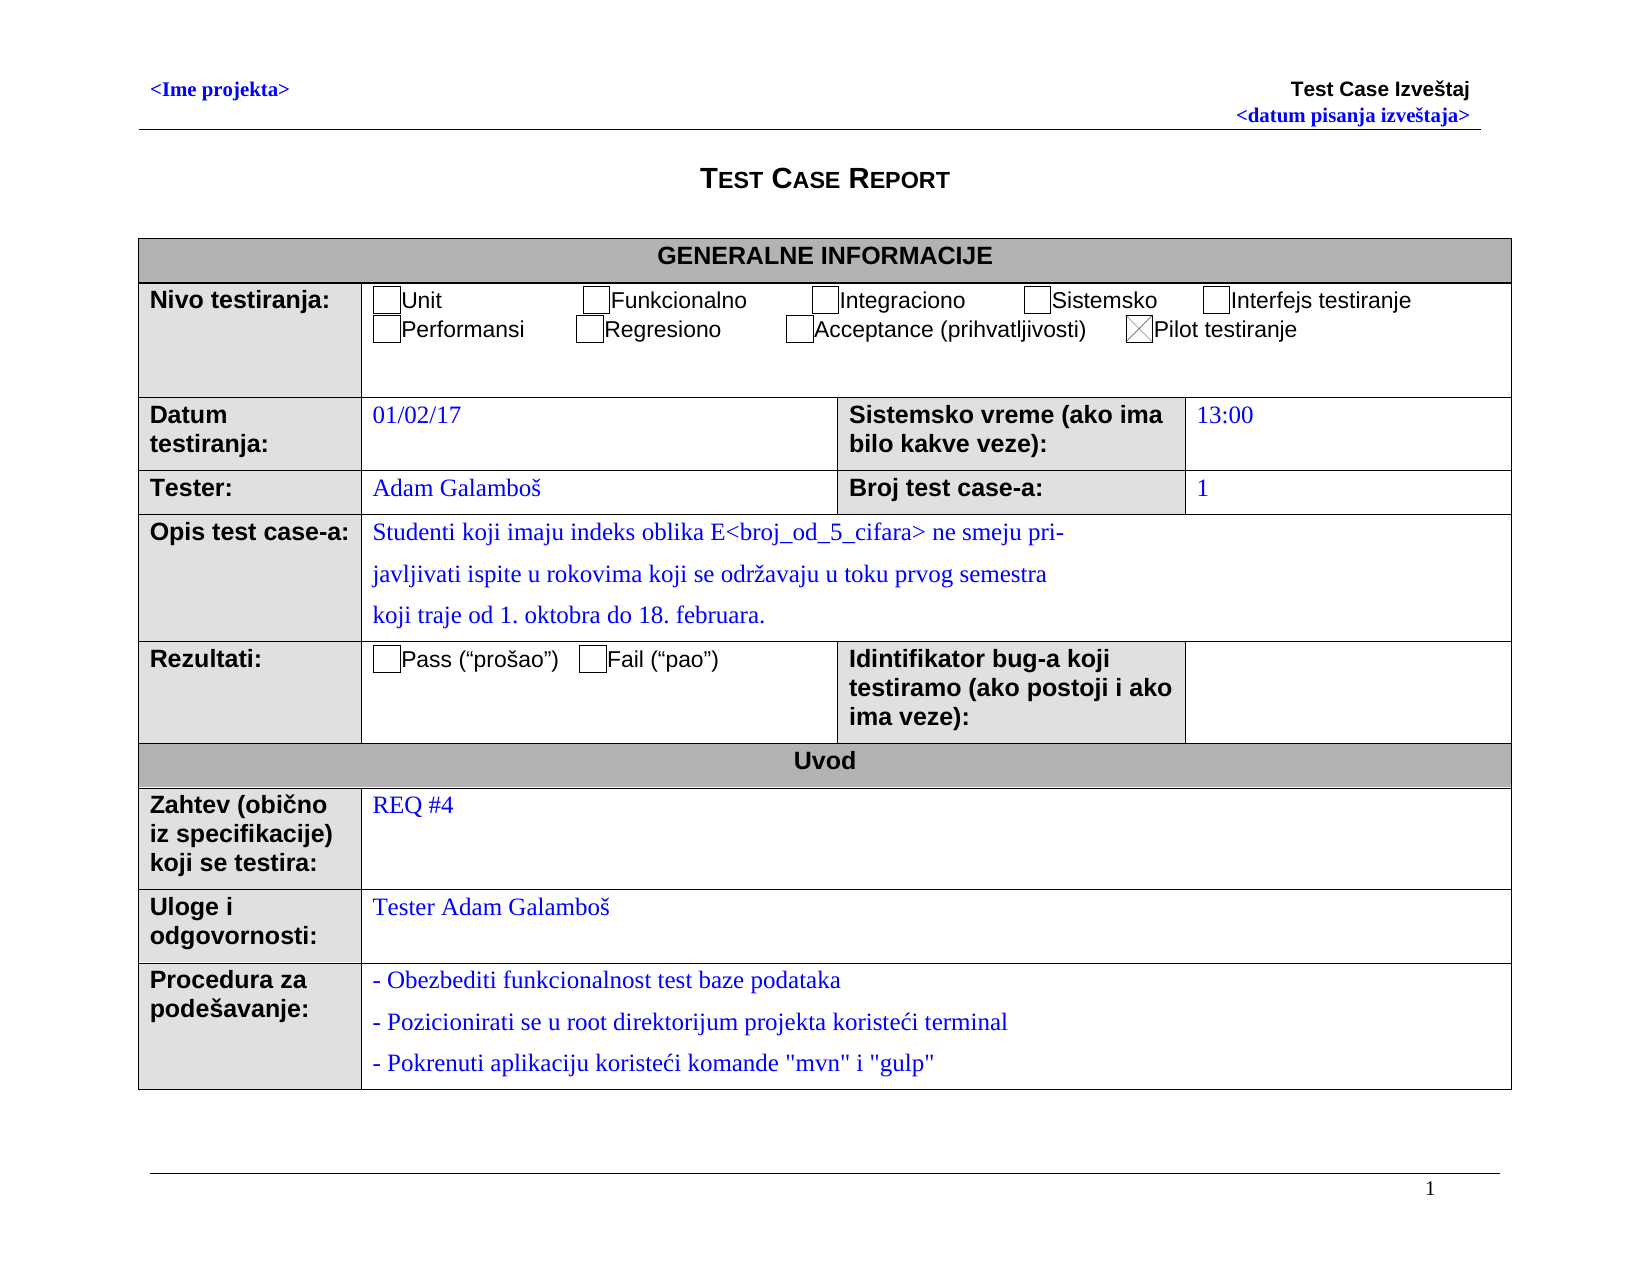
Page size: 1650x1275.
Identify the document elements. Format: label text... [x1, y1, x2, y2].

subtitle Test Case Report [150, 161, 1500, 195]
table_cell 01/02/17 [362, 398, 837, 470]
table_cell Procedura za podešavanje: [139, 964, 361, 1089]
table_cell 13:00 [1186, 398, 1511, 470]
table_cell Uloge i odgovornosti: [139, 890, 361, 962]
table_cell Studenti koji imaju indeks oblika E<broj_od_5_cifara> ne smeju pri- javljivati ispite u rokovima koji se održavaju u toku prvog semestra koji traje od 1. oktobra do 18. februara. [362, 515, 1511, 641]
table_cell Datum testiranja: [139, 398, 361, 470]
table_cell Nivo testiranja: [139, 284, 361, 397]
table_cell Adam Galamboš [362, 471, 837, 514]
table_cell Zahtev (obično iz specifikacije) koji se testira: [139, 789, 361, 889]
table_cell - Obezbediti funkcionalnost test baze podataka - Pozicionirati se u root direktorijum projekta koristeći terminal - Pokrenuti aplikaciju koristeći komande "mvn" i "gulp" [362, 964, 1511, 1089]
table_header GENERALNE INFORMACIJE [139, 239, 1511, 282]
table_cell Sistemsko vreme (ako ima bilo kakve veze): [838, 398, 1185, 470]
table_cell Broj test case-a: [838, 471, 1185, 514]
table_cell REQ #4 [362, 789, 1511, 889]
table_cell Uvod [139, 744, 1511, 787]
table_cell 1 [1186, 471, 1511, 514]
table_cell Pass (“prošao”) Fail (“pao”) [362, 642, 837, 743]
table_cell Unit Funkcionalno Integraciono Sistemsko Interfejs testiranje Performansi Regresiono Acceptance (prihvatljivosti) Pilot testiranje [362, 284, 1511, 397]
table_cell Tester: [139, 471, 361, 514]
table_cell Idintifikator bug-a koji testiramo (ako postoji i ako ima veze): [838, 642, 1185, 743]
table_cell Tester Adam Galamboš [362, 890, 1511, 962]
table_cell [1186, 642, 1511, 743]
table_cell Rezultati: [139, 642, 361, 743]
table_cell Opis test case-a: [139, 515, 361, 641]
